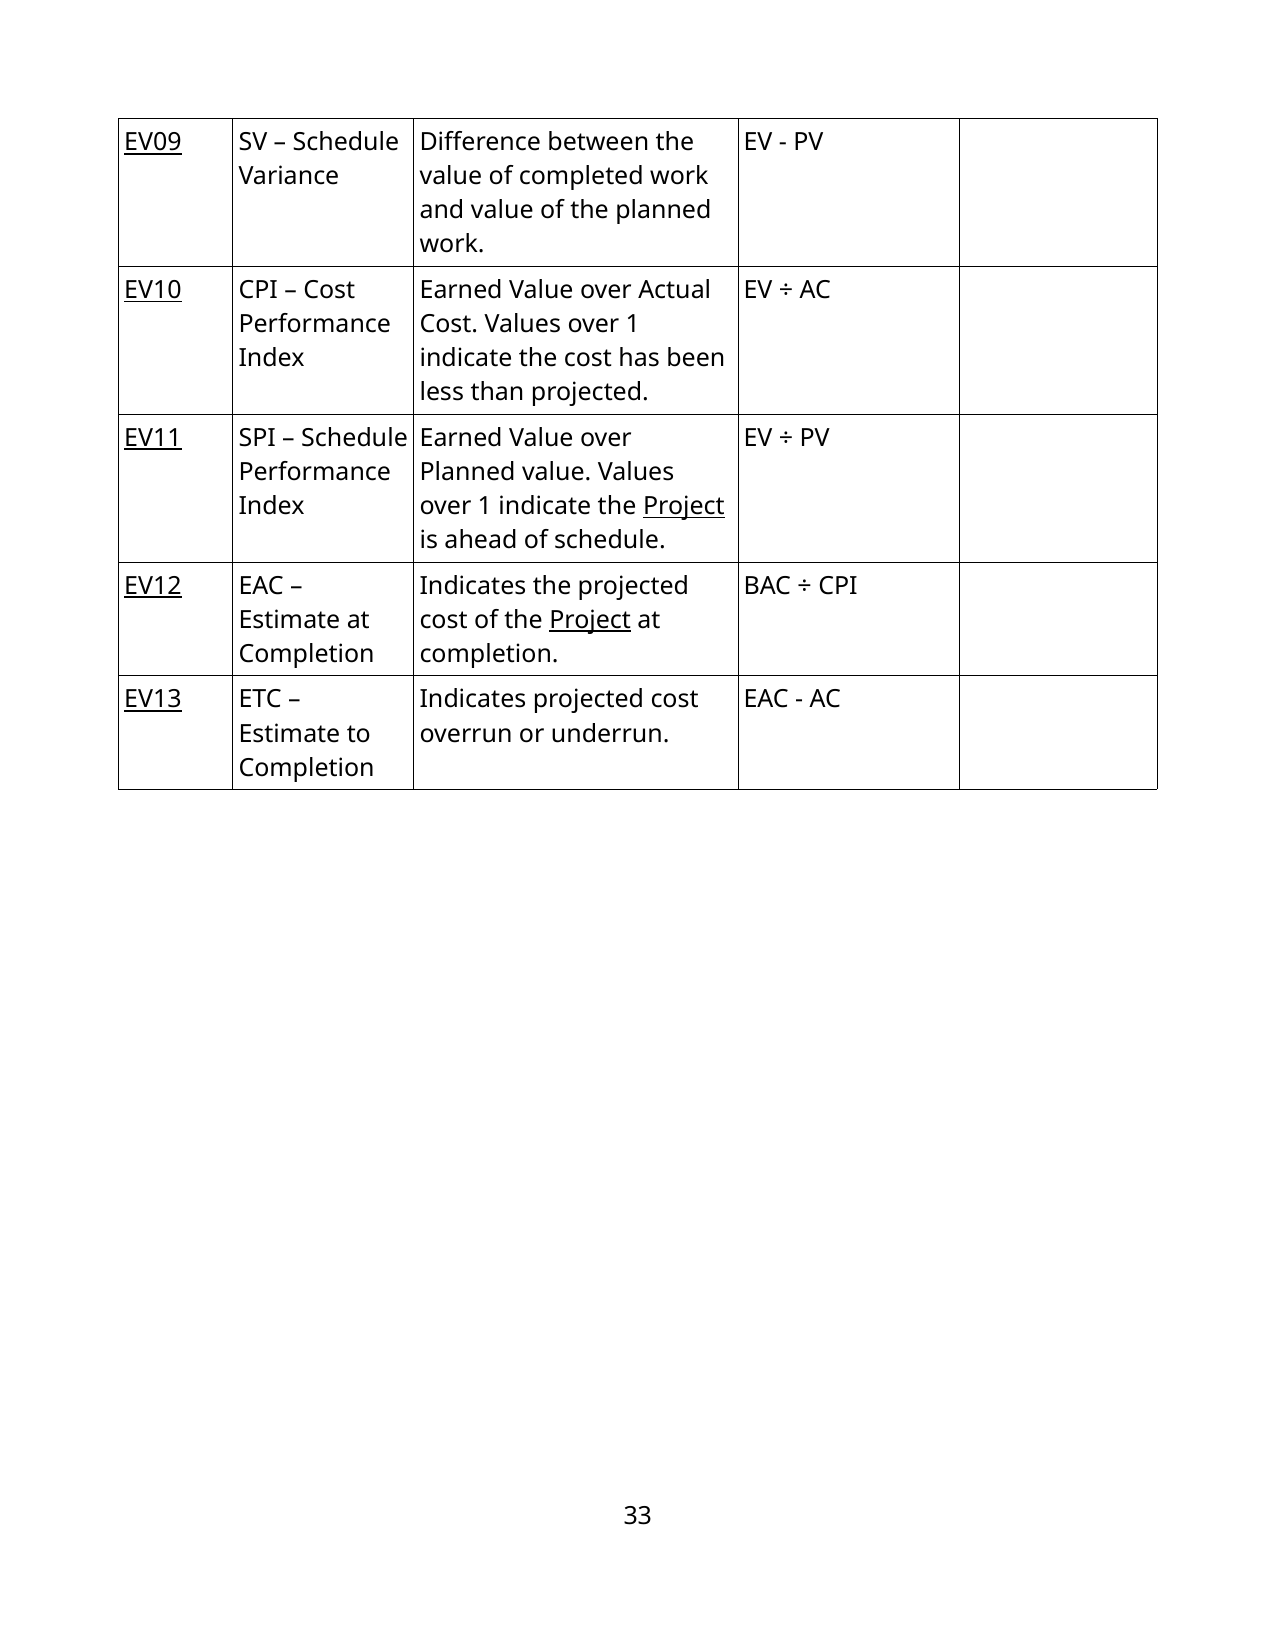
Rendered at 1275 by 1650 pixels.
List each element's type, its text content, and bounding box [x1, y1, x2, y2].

table_cell EAC – Estimate at Completion [233, 563, 413, 675]
table_cell [960, 676, 1157, 789]
table_cell EV13 [119, 676, 232, 789]
table_cell EV09 [119, 119, 232, 266]
table_cell BAC ÷ CPI [739, 563, 959, 675]
table_cell Indicates projected cost overrun or underrun. [414, 676, 738, 789]
table_cell EV - PV [739, 119, 959, 266]
table_cell ETC – Estimate to Completion [233, 676, 413, 789]
table_cell [960, 563, 1157, 675]
table_cell EV ÷ AC [739, 267, 959, 414]
table_cell [960, 267, 1157, 414]
table_cell Difference between the value of completed work and value of the planned work. [414, 119, 738, 266]
table_cell EV11 [119, 415, 232, 562]
table_cell SV – Schedule Variance [233, 119, 413, 266]
table_cell SPI – Schedule Performance Index [233, 415, 413, 562]
table_cell EV10 [119, 267, 232, 414]
table_cell EAC - AC [739, 676, 959, 789]
table_cell Indicates the projected cost of the Project at completion. [414, 563, 738, 675]
table_cell Earned Value over Actual Cost. Values over 1 indicate the cost has been less than projected. [414, 267, 738, 414]
table_cell CPI – Cost Performance Index [233, 267, 413, 414]
table_cell [960, 415, 1157, 562]
table_cell EV12 [119, 563, 232, 675]
table_cell Earned Value over Planned value. Values over 1 indicate the Project is ahead of schedule. [414, 415, 738, 562]
table_cell EV ÷ PV [739, 415, 959, 562]
table_cell [960, 119, 1157, 266]
